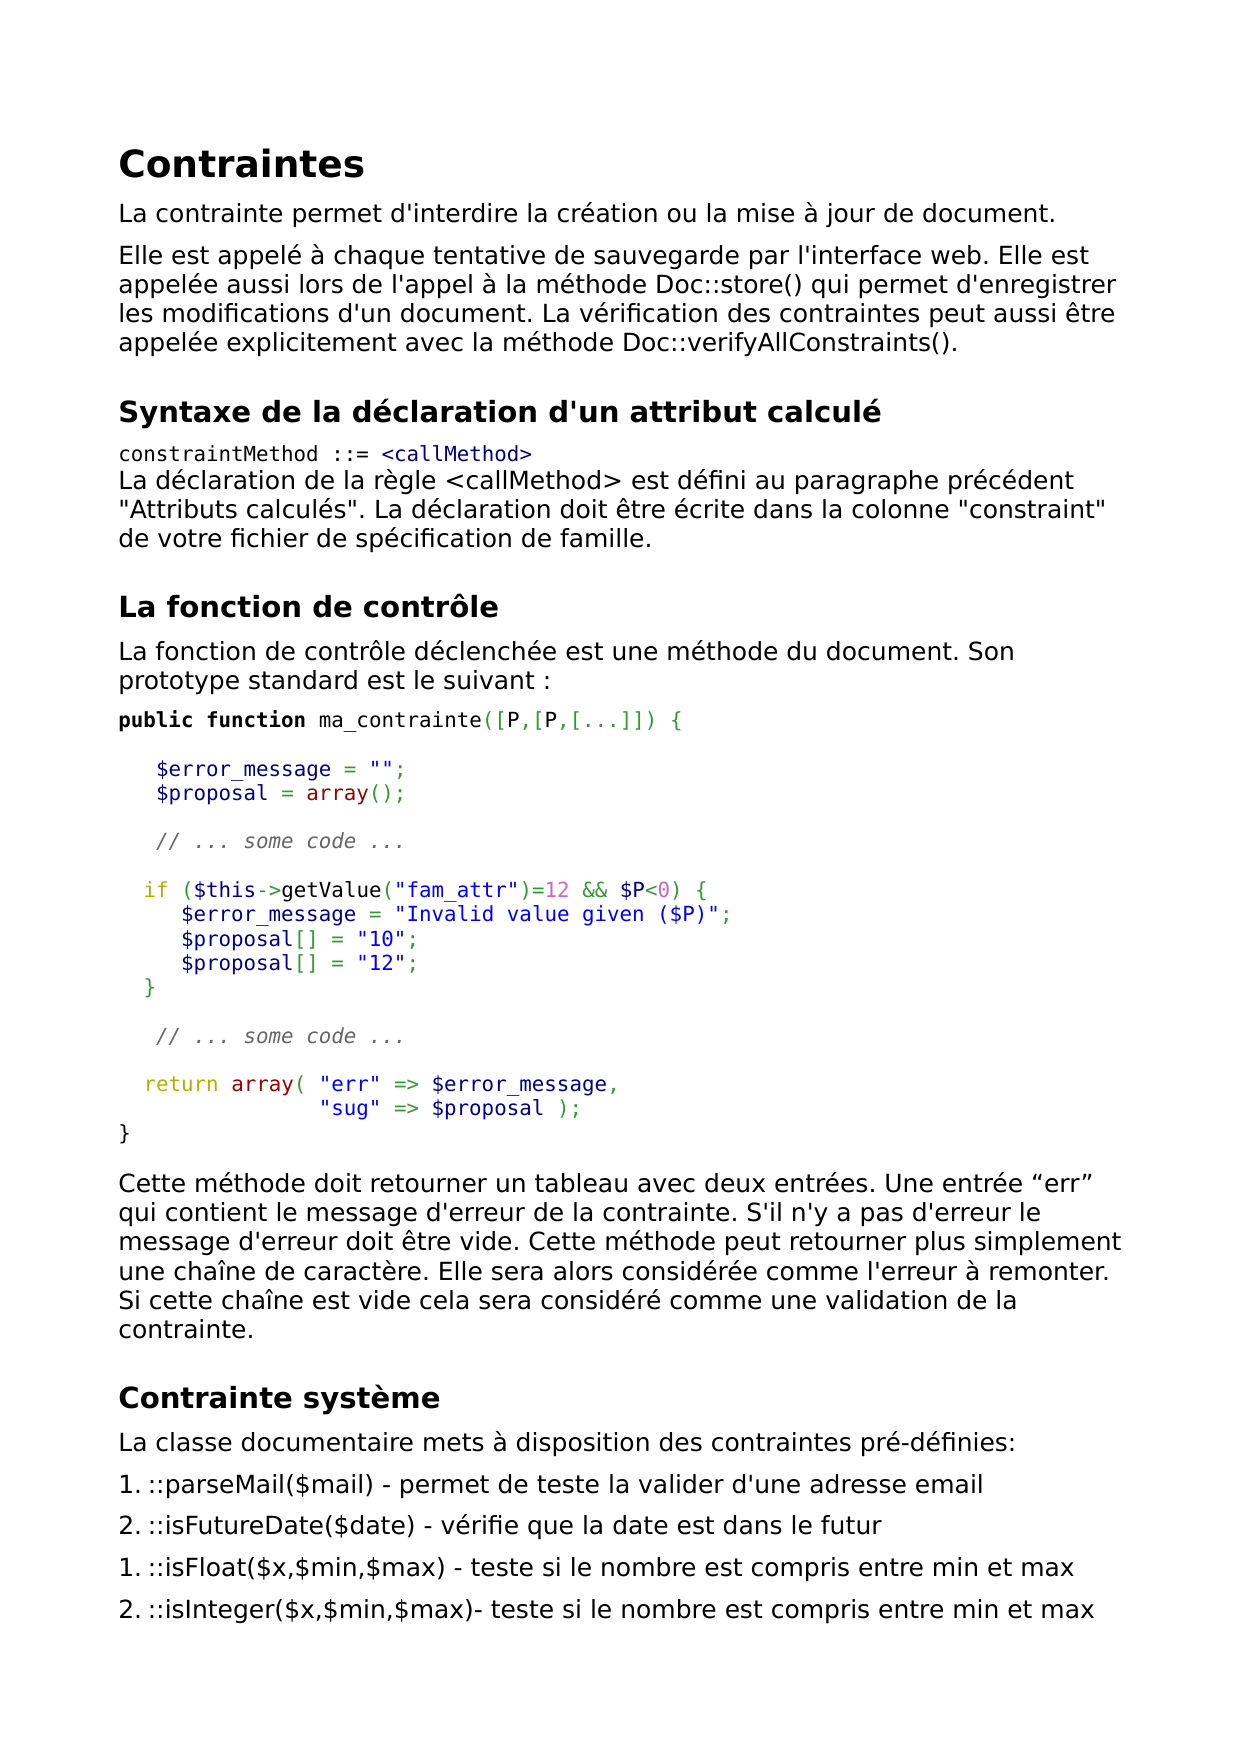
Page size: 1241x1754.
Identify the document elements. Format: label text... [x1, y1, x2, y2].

text $proposal[] = "12"; [118, 951, 1122, 975]
text La déclaration de la règle <callMethod> est défini au paragraphe précédent "Attributs calculés". La déclaration doit être écrite dans la colonne "constraint" de votre fichier de spécification de famille. [118, 466, 1122, 553]
text } [118, 1121, 1122, 1145]
text return array( "err" => $error_message, [118, 1072, 1122, 1096]
subtitle La fonction de contrôle [118, 591, 1122, 625]
text $proposal[] = "10"; [118, 927, 1122, 951]
list ::isFutureDate($date) - vérifie que la date est dans le futur [118, 1512, 1122, 1541]
text La classe documentaire mets à disposition des contraintes pré-définies: [118, 1428, 1122, 1457]
text $proposal = array(); [118, 781, 1122, 805]
text $error_message = ""; [118, 757, 1122, 781]
text Elle est appelé à chaque tentative de sauvegarde par l'interface web. Elle est appelée aussi lors de l'appel à la méthode Doc::store() qui permet d'enregistrer les modifications d'un document. La vérification des contraintes peut aussi être appelée explicitement avec la méthode Doc::verifyAllConstraints(). [118, 241, 1122, 358]
list ::isFloat($x,$min,$max) - teste si le nombre est compris entre min et max [118, 1553, 1122, 1582]
subtitle Contraintes [118, 143, 1122, 187]
text // ... some code ... [118, 829, 1122, 854]
subtitle Syntaxe de la déclaration d'un attribut calculé [118, 395, 1122, 429]
text } [118, 975, 1122, 999]
text "sug" => $proposal ); [118, 1096, 1122, 1121]
text constraintMethod ::= <callMethod> [118, 442, 1122, 466]
text Cette méthode doit retourner un tableau avec deux entrées. Une entrée “err” qui contient le message d'erreur de la contrainte. S'il n'y a pas d'erreur le message d'erreur doit être vide. Cette méthode peut retourner plus simplement une chaîne de caractère. Elle sera alors considérée comme l'erreur à remonter. Si cette chaîne est vide cela sera considéré comme une validation de la contrainte. [118, 1169, 1122, 1344]
list ::isInteger($x,$min,$max)- teste si le nombre est compris entre min et max [118, 1595, 1122, 1624]
text // ... some code ... [118, 1024, 1122, 1048]
list ::parseMail($mail) - permet de teste la valider d'une adresse email [118, 1470, 1122, 1499]
subtitle Contrainte système [118, 1382, 1122, 1416]
text if ($this->getValue("fam_attr")=12 && $P<0) { [118, 878, 1122, 902]
text La fonction de contrôle déclenchée est une méthode du document. Son prototype standard est le suivant : [118, 637, 1122, 696]
text La contrainte permet d'interdire la création ou la mise à jour de document. [118, 199, 1122, 228]
text public function ma_contrainte([P,[P,[...]]) { [118, 708, 1122, 732]
text $error_message = "Invalid value given ($P)"; [118, 902, 1122, 927]
